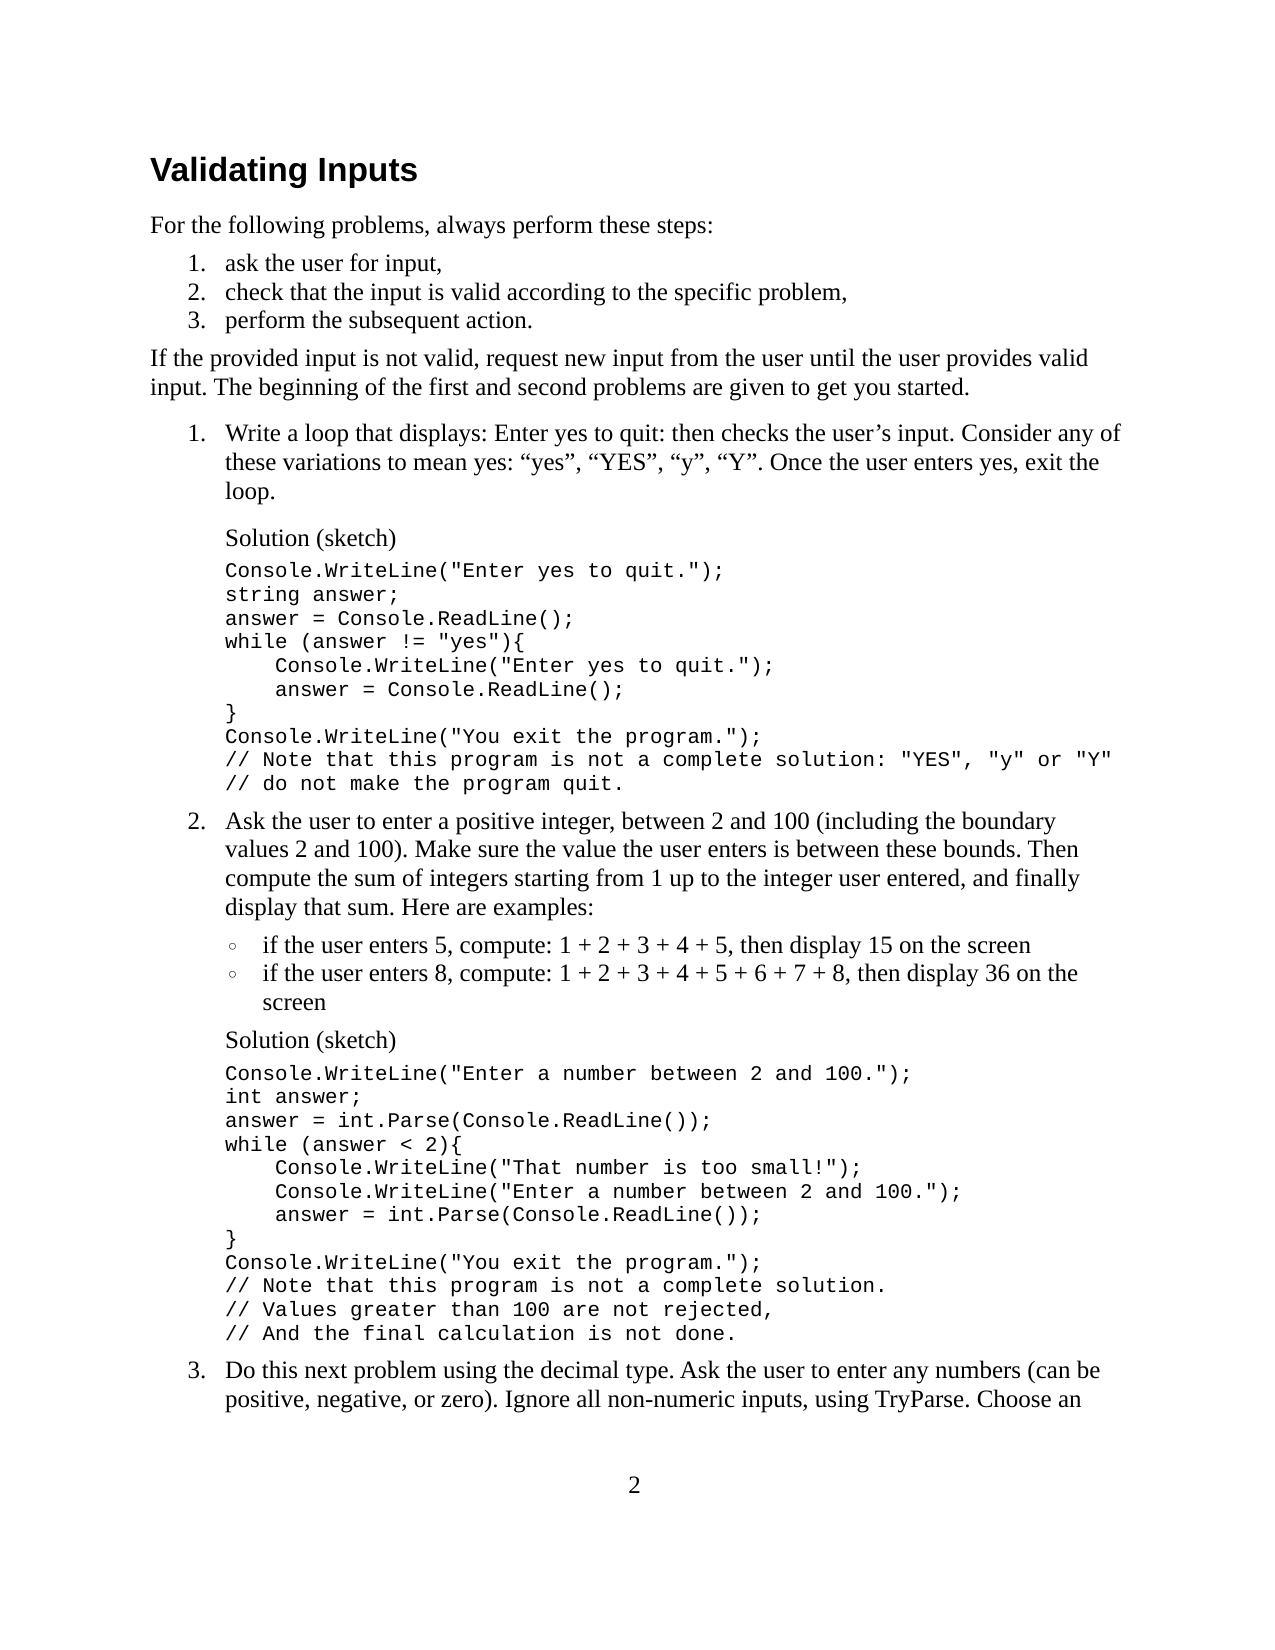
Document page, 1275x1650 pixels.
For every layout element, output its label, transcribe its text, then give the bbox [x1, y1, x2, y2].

list Console.WriteLine("That number is too small!"); [187, 1157, 1125, 1181]
subtitle Validating Inputs [150, 150, 1125, 189]
list Solution (sketch) [187, 1025, 1125, 1054]
list answer = int.Parse(Console.ReadLine()); [187, 1204, 1125, 1228]
list perform the subsequent action. [187, 305, 1125, 334]
list // Note that this program is not a complete solution: "YES", "y" or "Y" [187, 749, 1125, 773]
list Write a loop that displays: Enter yes to quit: then checks the user’s input. Consider any of these variations to mean yes: “yes”, “YES”, “y”, “Y”. Once the user enters yes, exit the loop. [187, 418, 1125, 505]
list answer = Console.ReadLine(); [187, 608, 1125, 631]
list } [187, 1228, 1125, 1252]
list // And the final calculation is not done. [187, 1323, 1125, 1346]
list Ask the user to enter a positive integer, between 2 and 100 (including the boundary values 2 and 100). Make sure the value the user enters is between these bounds. Then compute the sum of integers starting from 1 up to the integer user entered, and finally display that sum. Here are examples: [187, 806, 1125, 921]
text For the following problems, always perform these steps: [150, 210, 1125, 239]
list answer = int.Parse(Console.ReadLine()); [187, 1110, 1125, 1133]
list check that the input is valid according to the specific problem, [187, 277, 1125, 305]
list int answer; [187, 1086, 1125, 1110]
list } [187, 702, 1125, 726]
list answer = Console.ReadLine(); [187, 678, 1125, 702]
list Console.WriteLine("You exit the program."); [187, 1252, 1125, 1275]
list // Note that this program is not a complete solution. [187, 1275, 1125, 1299]
list string answer; [187, 584, 1125, 608]
list while (answer != "yes"){ [187, 631, 1125, 655]
list while (answer < 2){ [187, 1133, 1125, 1157]
list ask the user for input, [187, 248, 1125, 277]
list Console.WriteLine("Enter a number between 2 and 100."); [187, 1063, 1125, 1086]
list Console.WriteLine("Enter yes to quit."); [187, 655, 1125, 678]
list if the user enters 5, compute: 1 + 2 + 3 + 4 + 5, then display 15 on the screen [225, 930, 1125, 958]
list Console.WriteLine("You exit the program."); [187, 726, 1125, 749]
list // Values greater than 100 are not rejected, [187, 1299, 1125, 1323]
text If the provided input is not valid, request new input from the user until the user provides valid input. The beginning of the first and second problems are given to get you started. [150, 343, 1125, 401]
list // do not make the program quit. [187, 773, 1125, 797]
list if the user enters 8, compute: 1 + 2 + 3 + 4 + 5 + 6 + 7 + 8, then display 36 on the screen [225, 958, 1125, 1016]
list Solution (sketch) [187, 523, 1125, 551]
list Do this next problem using the decimal type. Ask the user to enter any numbers (can be positive, negative, or zero). Ignore all non-numeric inputs, using TryParse. Choose an [187, 1355, 1125, 1413]
list Console.WriteLine("Enter yes to quit."); [187, 560, 1125, 584]
list Console.WriteLine("Enter a number between 2 and 100."); [187, 1181, 1125, 1204]
